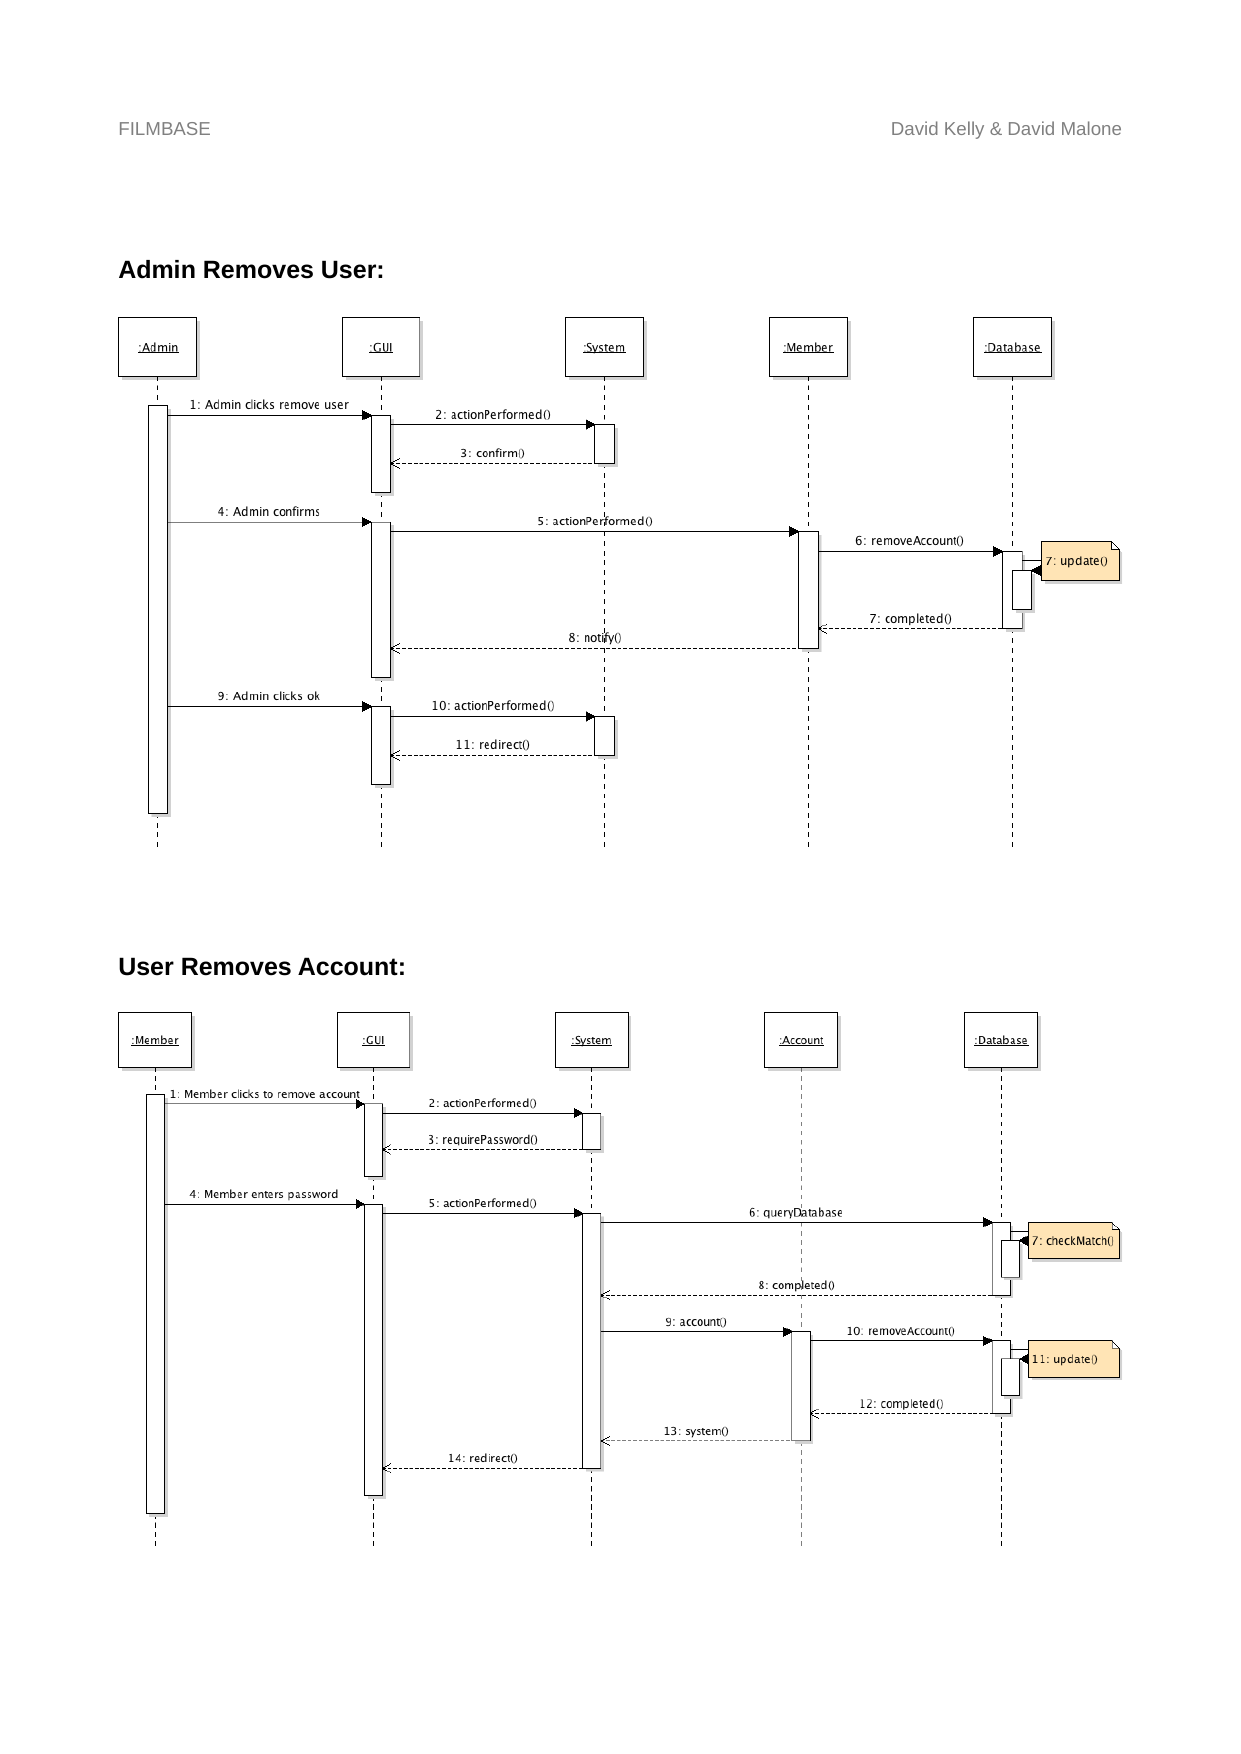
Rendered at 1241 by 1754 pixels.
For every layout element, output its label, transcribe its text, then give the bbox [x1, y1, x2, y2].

text Admin Removes User: [118, 255, 1122, 284]
text User Removes Account: [118, 952, 1122, 981]
picture [118, 317, 1123, 866]
picture [118, 1012, 1123, 1563]
